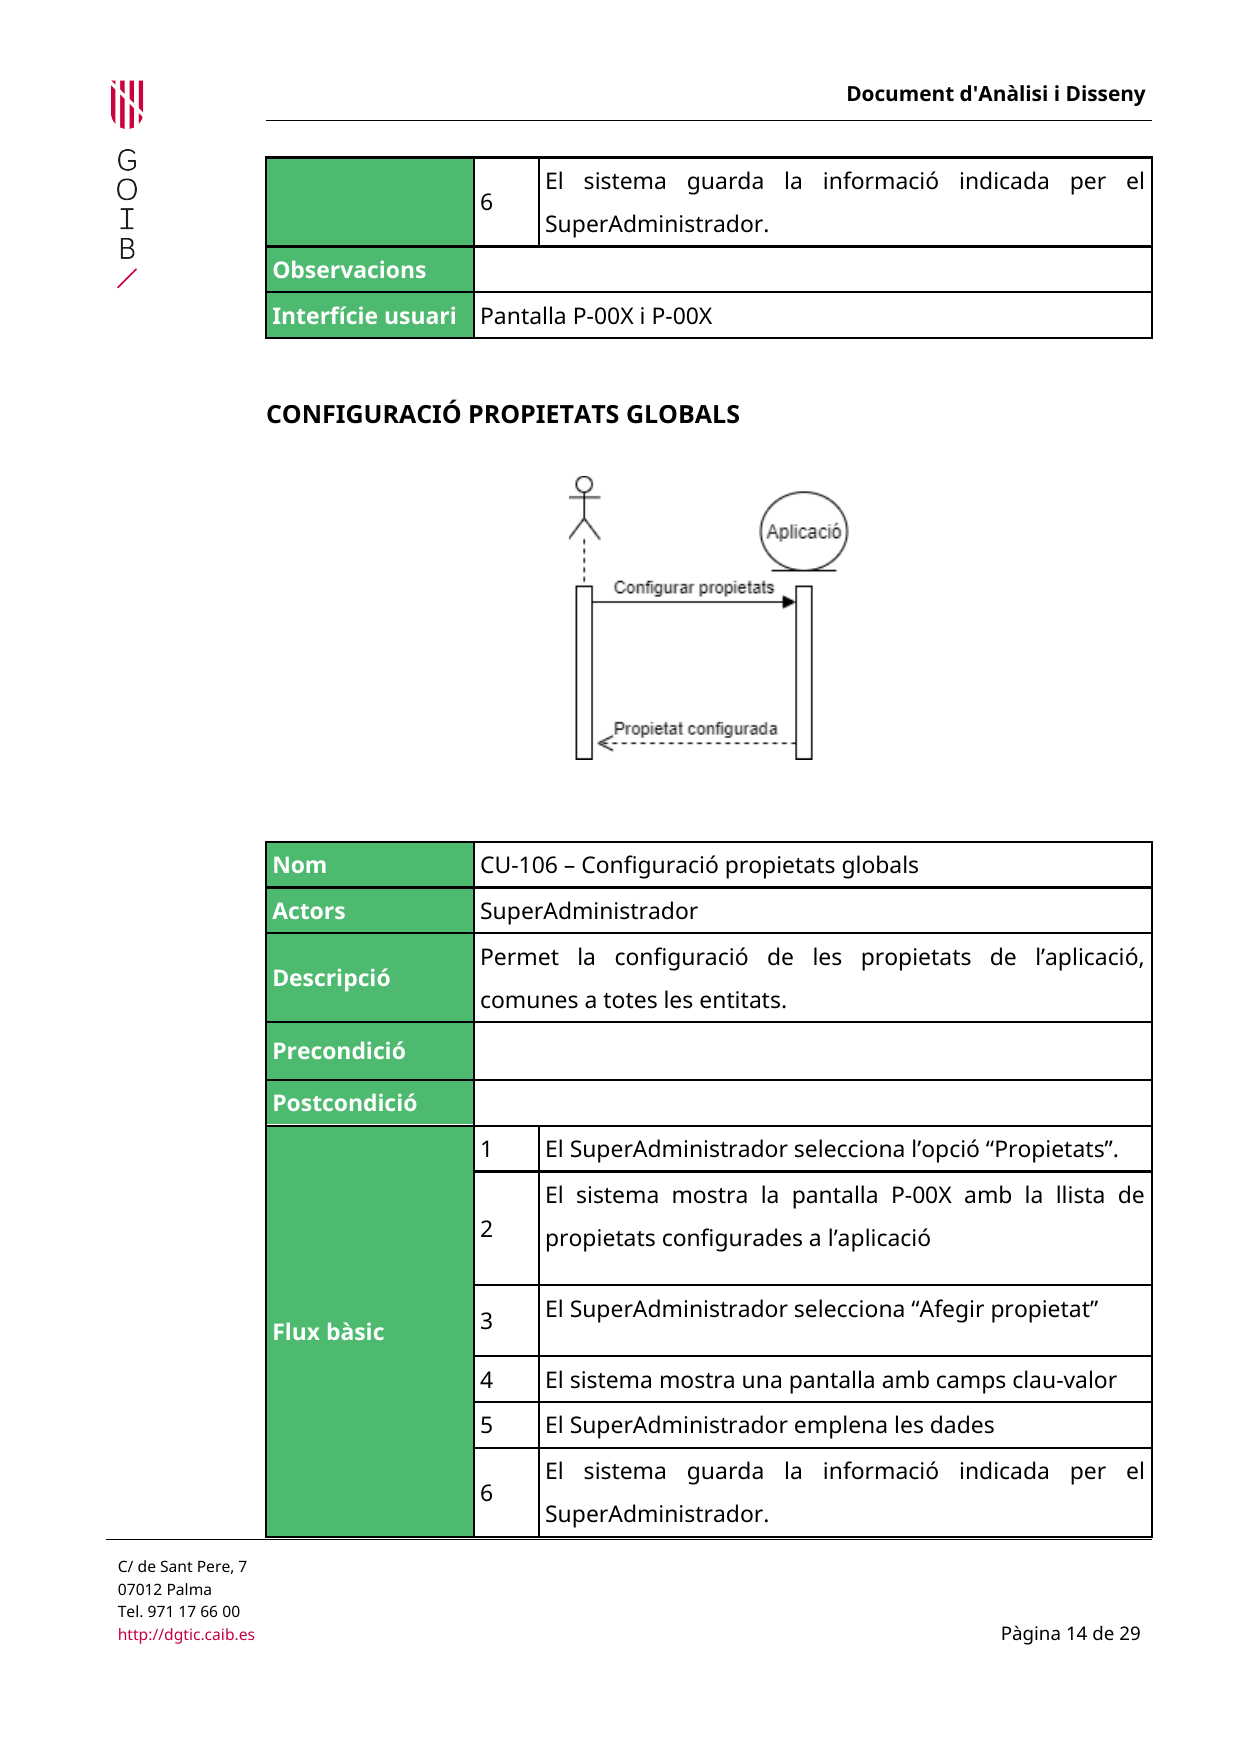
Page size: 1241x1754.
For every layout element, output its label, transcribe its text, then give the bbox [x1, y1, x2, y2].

table_cell El SuperAdministrador selecciona l’opció “Propietats”. [540, 1127, 1151, 1170]
table_header CU-106 – Configuració propietats globals [475, 843, 1151, 886]
table_cell 6 [475, 159, 538, 245]
table_cell 5 [475, 1403, 538, 1447]
table_cell 4 [475, 1357, 538, 1401]
table_cell [267, 159, 473, 245]
table_cell [475, 1023, 1151, 1079]
table_cell SuperAdministrador [475, 889, 1151, 932]
table_cell Permet la configuració de les propietats de l’aplicació, comunes a totes les entitats. [475, 934, 1151, 1021]
picture [568, 476, 849, 760]
table_cell Descripció [267, 934, 473, 1021]
table_cell [475, 248, 1151, 291]
picture [82, 57, 172, 319]
table_cell El SuperAdministrador emplena les dades [540, 1403, 1151, 1447]
table_cell Pantalla P-00X i P-00X [475, 293, 1151, 337]
table_cell Precondició [267, 1023, 473, 1079]
table_cell El SuperAdministrador selecciona “Afegir propietat” [540, 1286, 1151, 1355]
table_cell Observacions [267, 248, 473, 291]
table_cell 3 [475, 1286, 538, 1355]
table_cell El sistema mostra la pantalla P-00X amb la llista de propietats configurades a l’aplicació [540, 1173, 1151, 1284]
table_cell 6 [475, 1449, 538, 1536]
table_cell 2 [475, 1173, 538, 1284]
table_header Nom [267, 843, 473, 886]
table_cell Postcondició [267, 1081, 473, 1124]
text Configuració propietats globals [266, 397, 1152, 431]
table_cell El sistema guarda la informació indicada per el SuperAdministrador. [540, 159, 1151, 245]
table_cell Flux bàsic [267, 1127, 473, 1536]
table_cell El sistema mostra una pantalla amb camps clau-valor [540, 1357, 1151, 1401]
table_cell El sistema guarda la informació indicada per el SuperAdministrador. [540, 1449, 1151, 1536]
table_cell [475, 1081, 1151, 1124]
table_cell Actors [267, 889, 473, 932]
table_cell 1 [475, 1127, 538, 1170]
table_cell Interfície usuari [267, 293, 473, 337]
